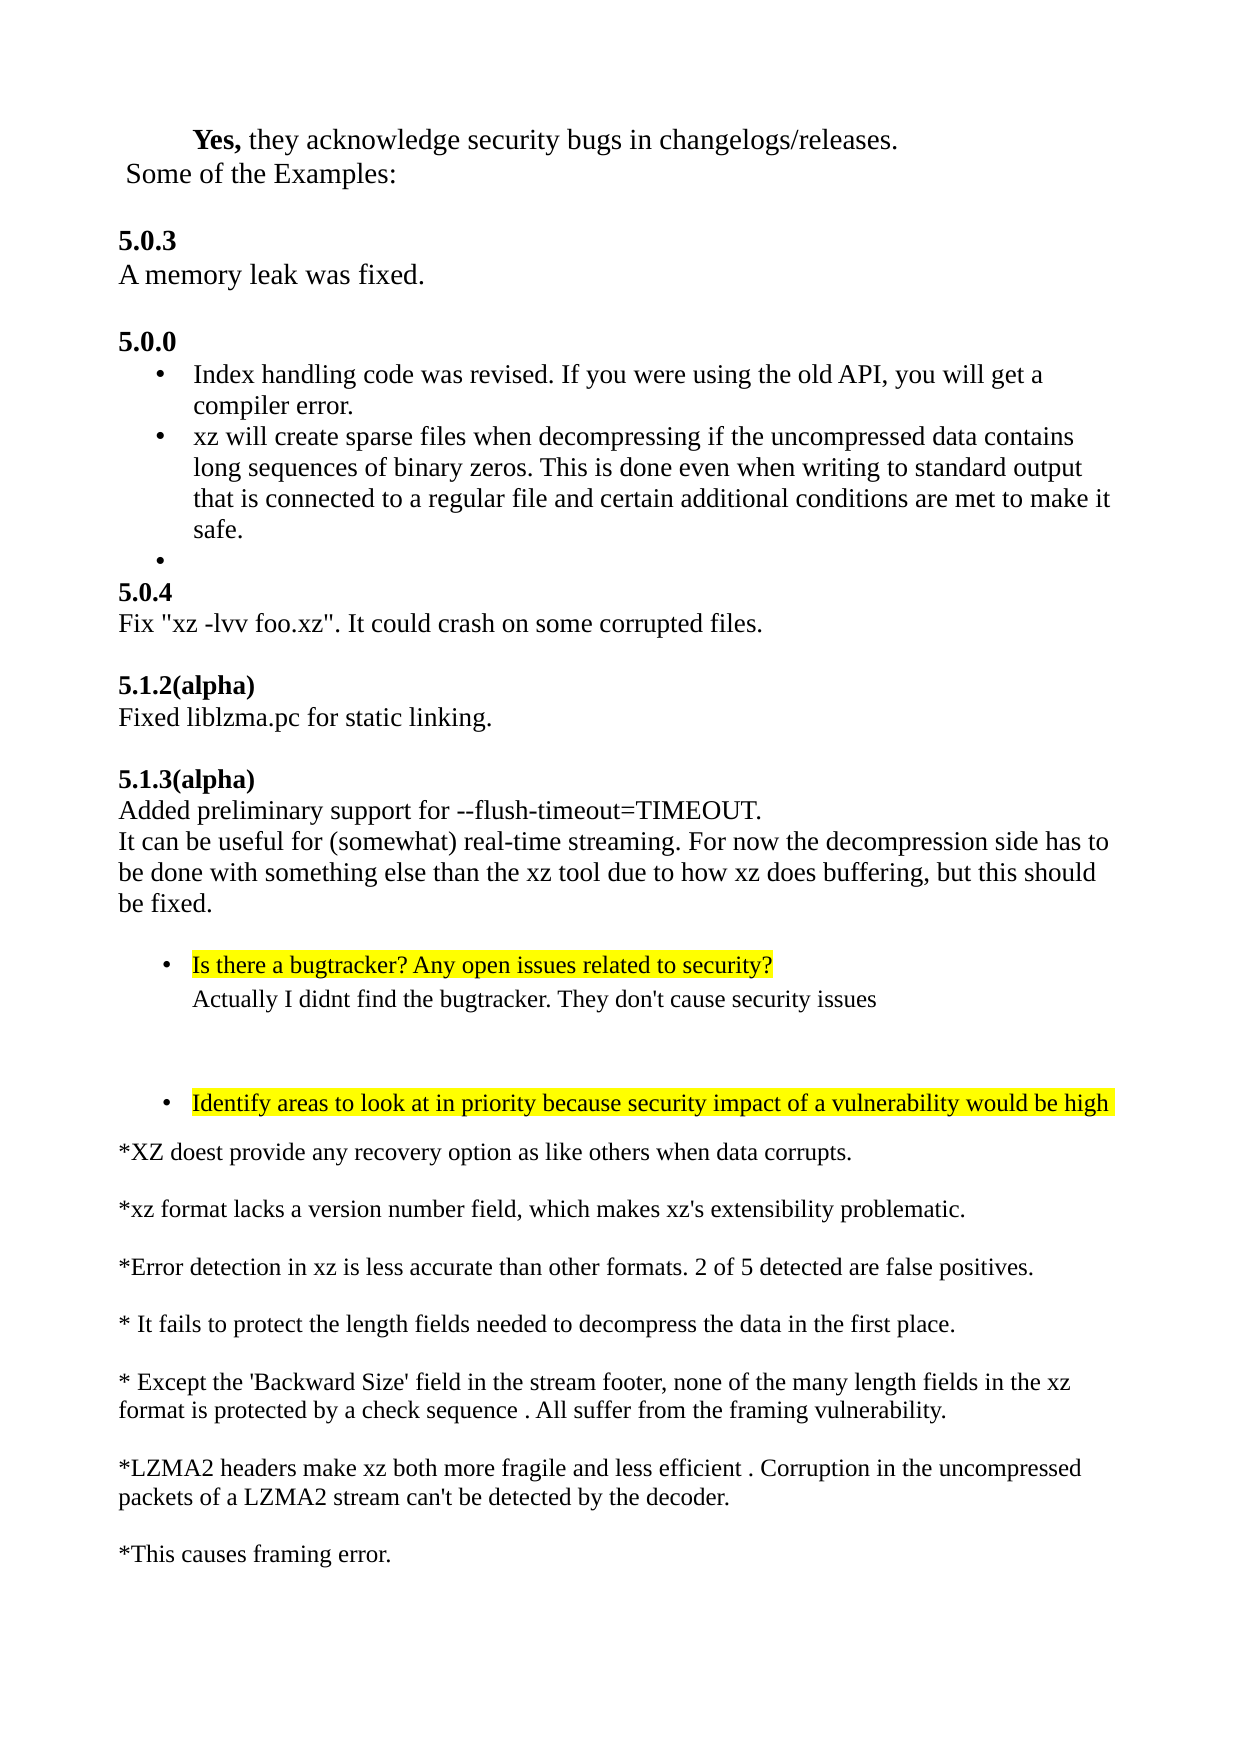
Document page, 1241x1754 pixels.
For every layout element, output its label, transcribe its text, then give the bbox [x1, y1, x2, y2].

text 5.0.4 [118, 576, 1122, 607]
text *LZMA2 headers make xz both more fragile and less efficient . Corruption in the uncompressed packets of a LZMA2 stream can't be detected by the decoder. [118, 1453, 1122, 1511]
text Fix "xz -lvv foo.xz". It could crash on some corrupted files. [118, 607, 1122, 638]
text Fixed liblzma.pc for static linking. [118, 701, 1122, 732]
list Index handling code was revised. If you were using the old API, you will get a compiler error. [156, 358, 1122, 420]
text Added preliminary support for --flush-timeout=TIMEOUT. [118, 794, 1122, 825]
text * It fails to protect the length fields needed to decompress the data in the first place. [118, 1309, 1122, 1338]
text 5.0.3 [118, 223, 1122, 257]
text It can be useful for (somewhat) real-time streaming. For now the decompression side has to be done with something else than the xz tool due to how xz does buffering, but this should be fixed. [118, 825, 1122, 919]
text * Except the 'Backward Size' field in the stream footer, none of the many length fields in the xz format is protected by a check sequence . All suffer from the framing vulnerability. [118, 1367, 1122, 1424]
list Identify areas to look at in priority because security impact of a vulnerability would be high [162, 1088, 1122, 1116]
text *Error detection in xz is less accurate than other formats. 2 of 5 detected are false positives. [118, 1252, 1122, 1281]
text Some of the Examples: [118, 156, 1122, 190]
text *xz format lacks a version number field, which makes xz's extensibility problematic. [118, 1194, 1122, 1223]
text 5.1.2(alpha) [118, 669, 1122, 701]
text *XZ doest provide any recovery option as like others when data corrupts. [118, 1137, 1122, 1166]
list xz will create sparse files when decompressing if the uncompressed data contains long sequences of binary zeros. This is done even when writing to standard output that is connected to a regular file and certain additional conditions are met to make it safe. [156, 420, 1122, 545]
list Actually I didnt find the bugtracker. They don't cause security issues [162, 984, 1122, 1013]
text 5.1.3(alpha) [118, 763, 1122, 794]
text A memory leak was fixed. [118, 257, 1122, 291]
list Is there a bugtracker? Any open issues related to security? [162, 950, 1122, 978]
text 5.0.0 [118, 324, 1122, 358]
text Yes, they acknowledge security bugs in changelogs/releases. [118, 118, 1122, 156]
text *This causes framing error. [118, 1539, 1122, 1568]
